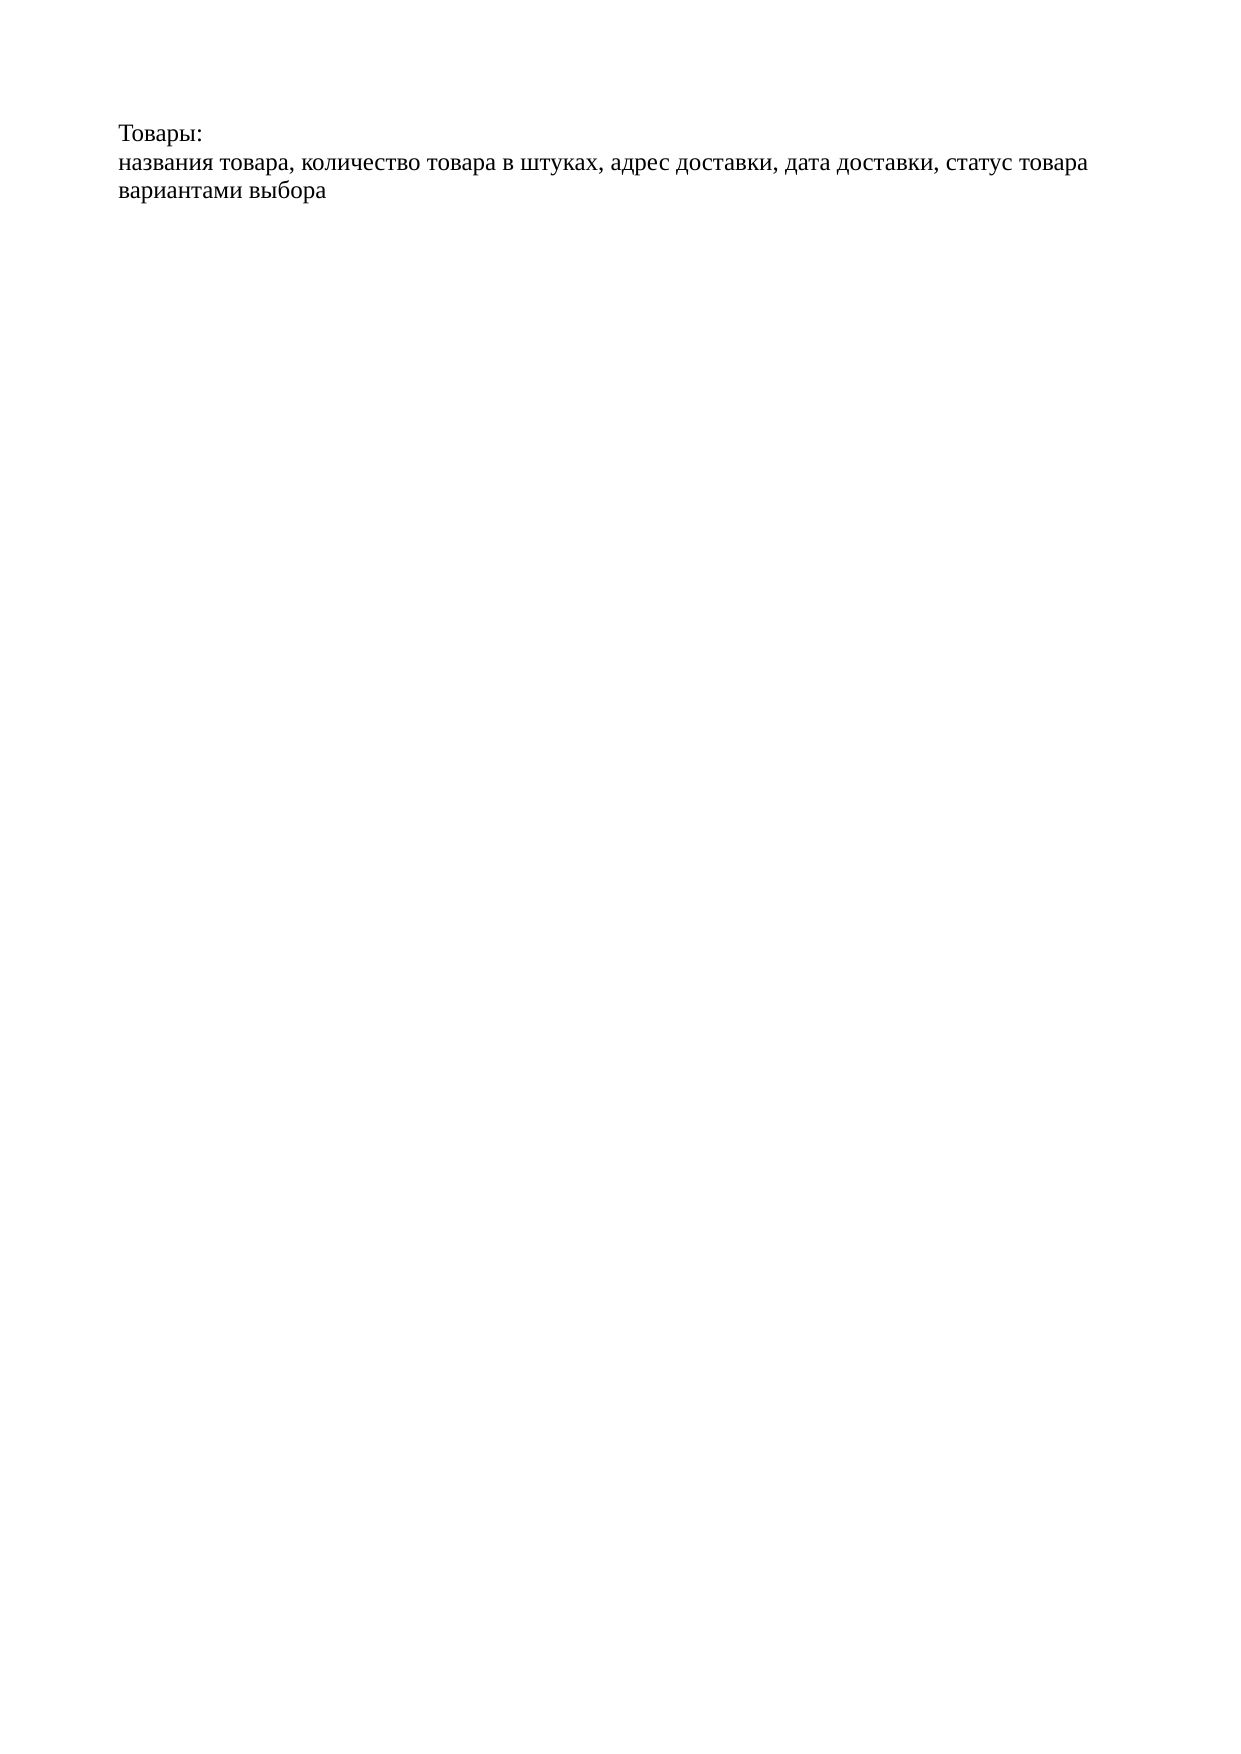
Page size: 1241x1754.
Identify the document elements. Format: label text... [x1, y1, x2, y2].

text Товары: названия товара, количество товара в штуках, адрес доставки, дата доставки, статус товара вариантами выбора [118, 118, 1122, 204]
